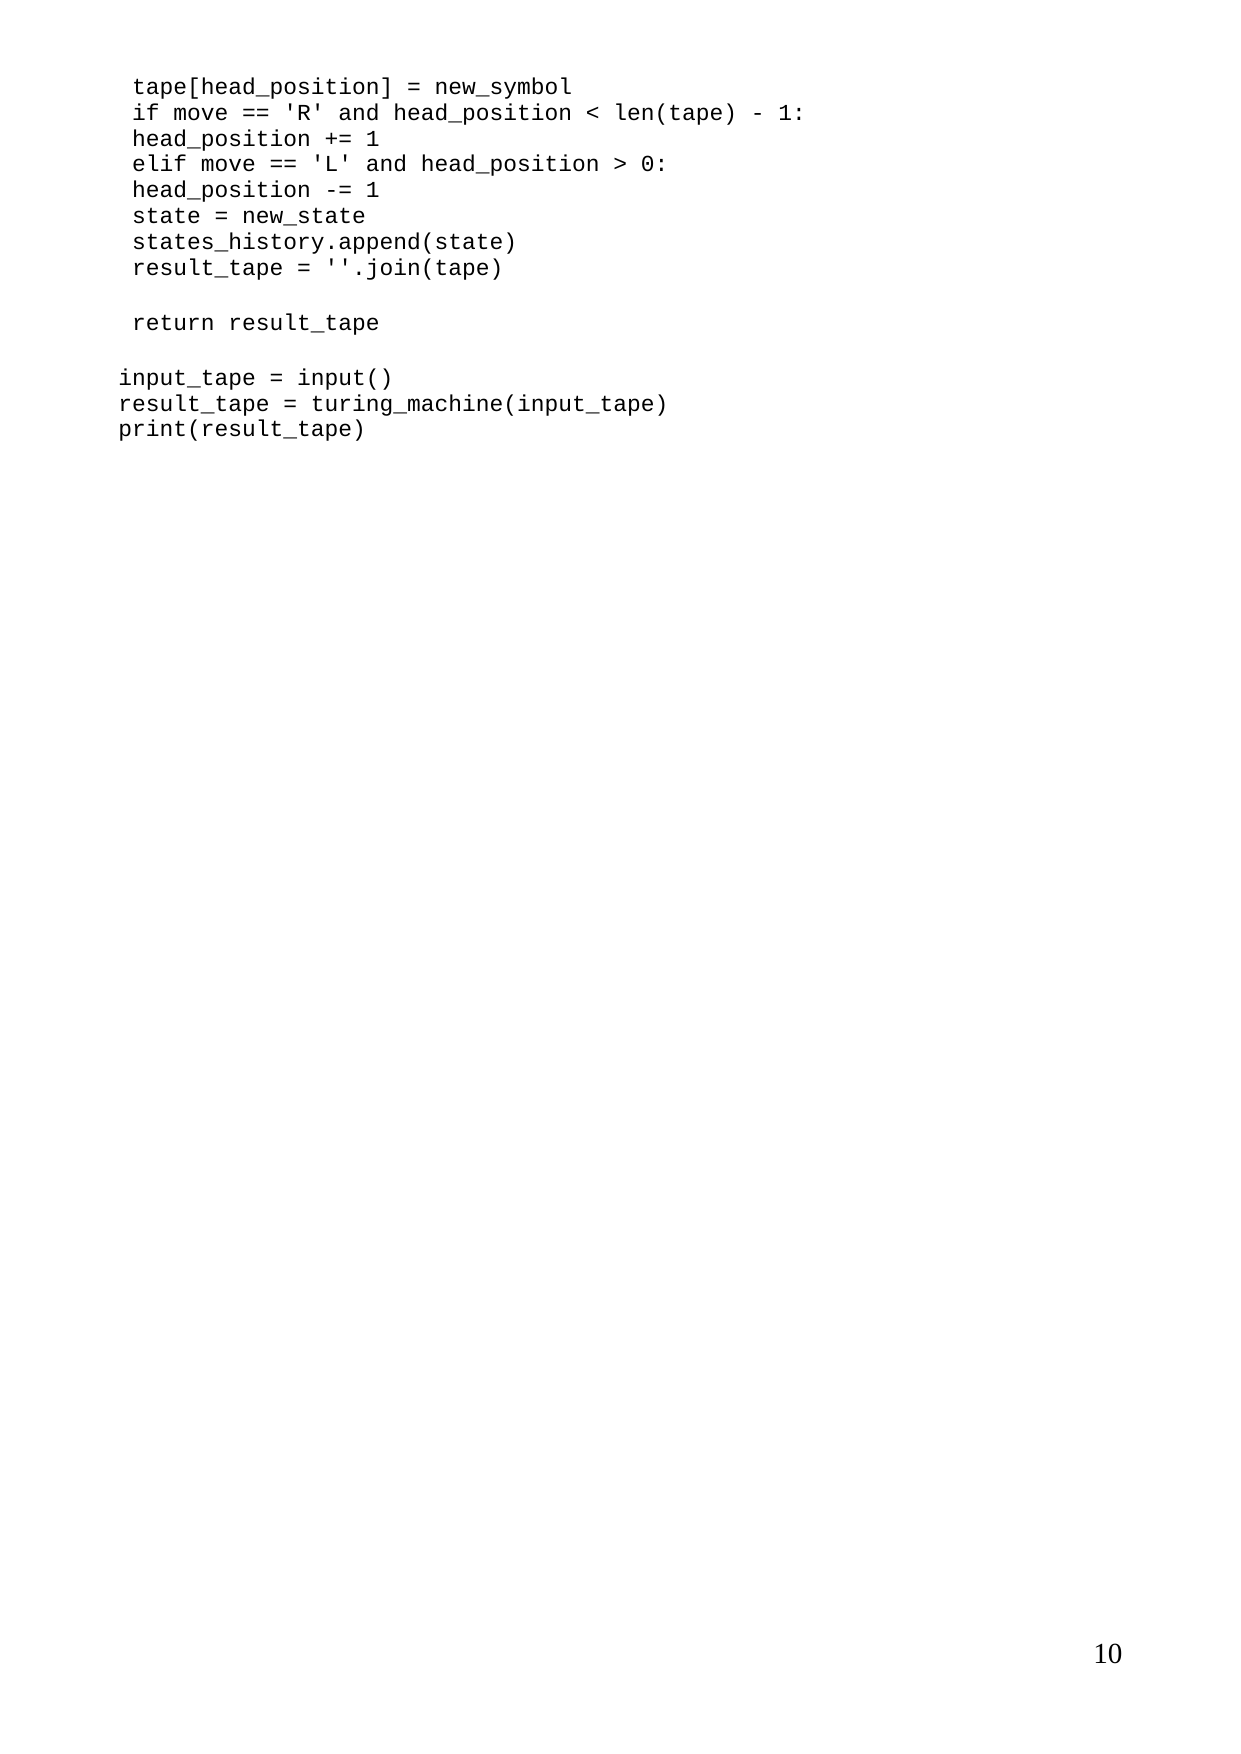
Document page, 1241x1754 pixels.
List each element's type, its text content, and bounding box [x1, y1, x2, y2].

text tape[head_position] = new_symbol if move == 'R' and head_position < len(tape) - 1: head_position += 1 elif move == 'L' and head_position > 0: head_position -= 1 state = new_state states_history.append(state) result_tape = ''.join(tape) return result_tape input_tape = input() result_tape = turing_machine(input_tape) print(result_tape) [118, 75, 1122, 444]
